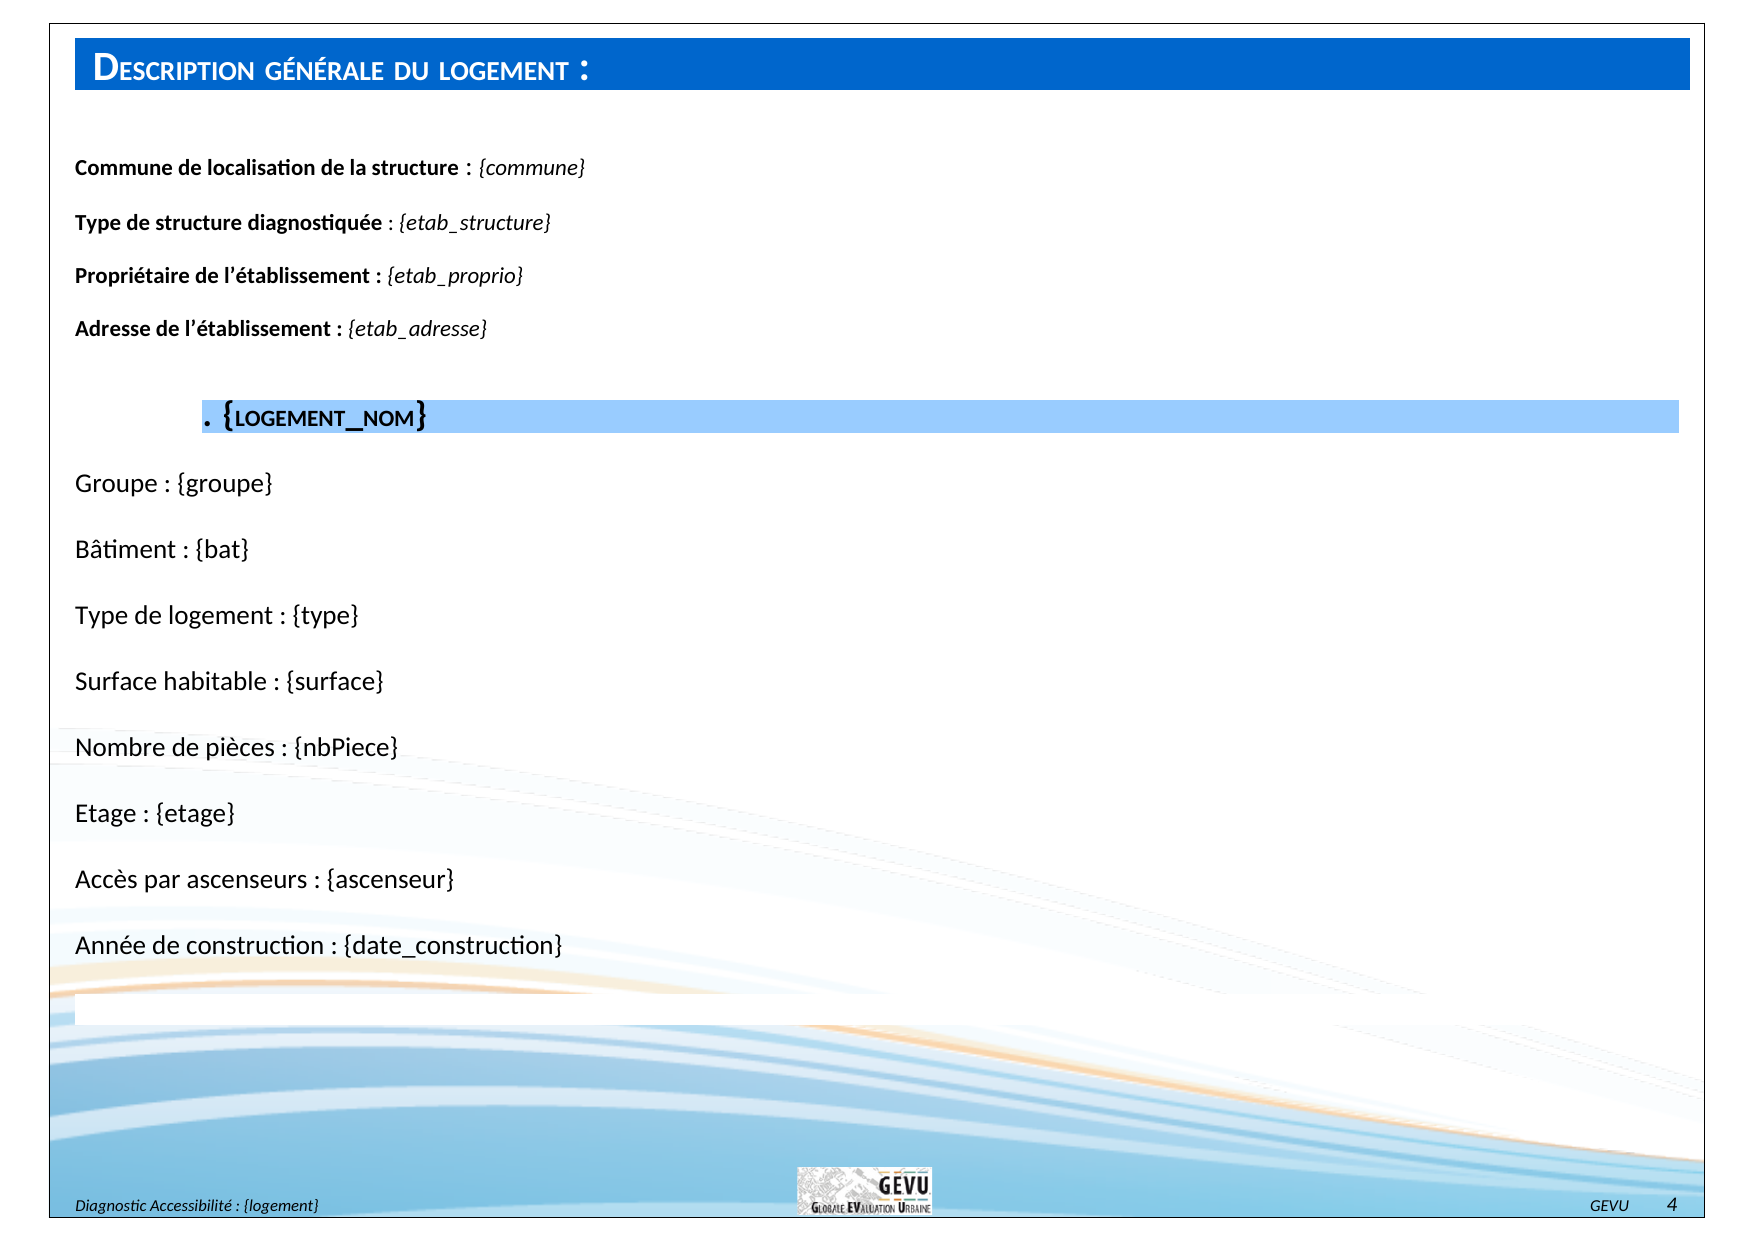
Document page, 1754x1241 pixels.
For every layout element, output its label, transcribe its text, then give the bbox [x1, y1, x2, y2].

subtitle {logement_nom} [202, 400, 1679, 433]
picture [476, 962, 1277, 994]
text Nombre de pièces : {nbPiece} [75, 730, 1679, 763]
text Commune de localisation de la structure : {commune} [75, 149, 1679, 182]
text Type de structure diagnostiquée : {etab_structure} [75, 208, 1679, 236]
picture [476, 850, 1277, 862]
text Propriétaire de l’établissement : {etab_proprio} [75, 261, 1679, 289]
picture [476, 896, 1277, 928]
subtitle Description générale du logement : [75, 38, 1690, 90]
text Adresse de l’établissement : {etab_adresse} [75, 314, 1679, 342]
text Année de construction : {date_construction} [75, 928, 1679, 962]
text Accès par ascenseurs : {ascenseur} [75, 862, 1679, 896]
text Bâtiment : {bat} [75, 532, 1679, 565]
text Groupe : {groupe} [75, 466, 1679, 499]
picture [476, 1025, 1277, 1217]
text Etage : {etage} [75, 796, 1679, 829]
text Surface habitable : {surface} [75, 664, 1679, 697]
text Type de logement : {type} [75, 598, 1679, 631]
